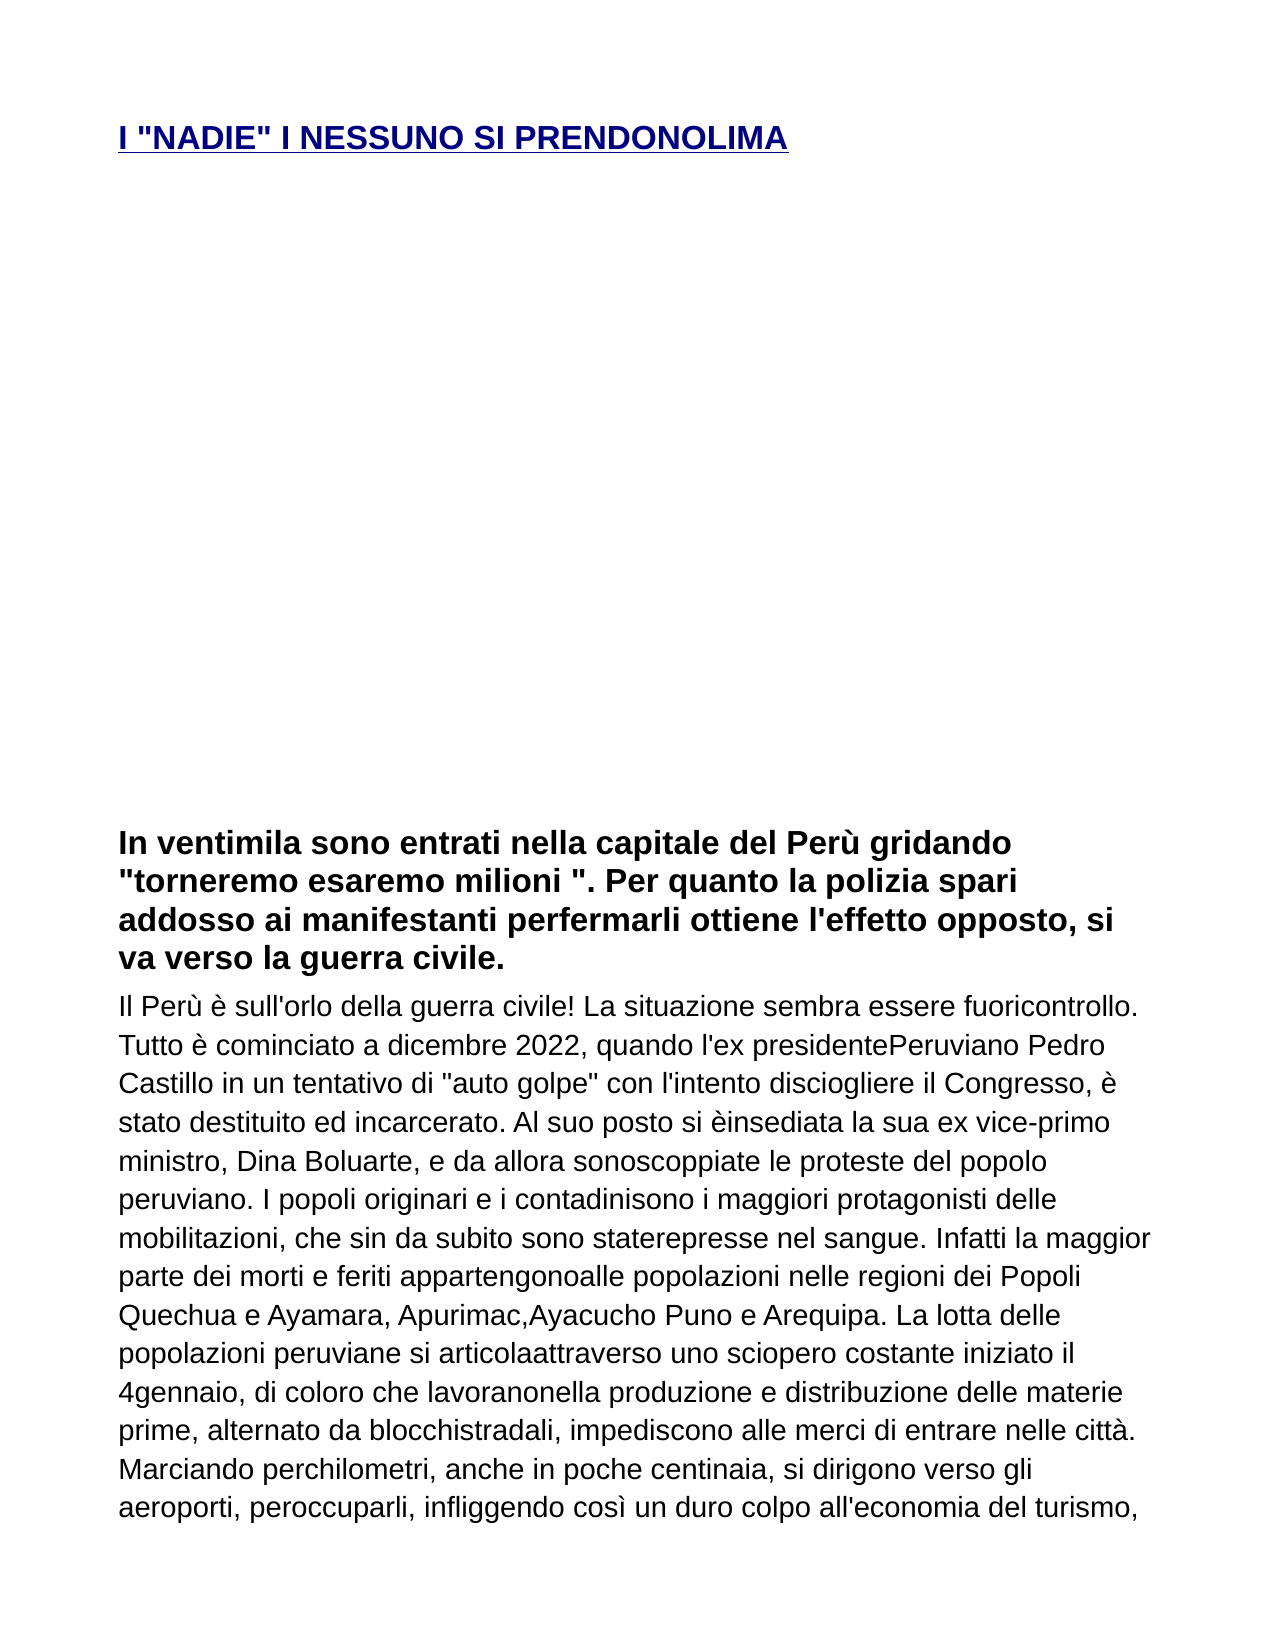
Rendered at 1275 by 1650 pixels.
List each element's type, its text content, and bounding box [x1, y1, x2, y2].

subtitle I "NADIE" I NESSUNO SI PRENDONOLIMA [118, 118, 1157, 157]
subtitle In ventimila sono entrati nella capitale del Perù gridando "torneremo esaremo milioni ". Per quanto la polizia spari addosso ai manifestanti perfermarli ottiene l'effetto opposto, si va verso la guerra civile. [118, 823, 1157, 977]
text Il Perù è sull'orlo della guerra civile! La situazione sembra essere fuoricontrollo. Tutto è cominciato a dicembre 2022, quando l'ex presidentePeruviano Pedro Castillo in un tentativo di "auto golpe" con l'intento disciogliere il Congresso, è stato destituito ed incarcerato. Al suo posto si èinsediata la sua ex vice-primo ministro, Dina Boluarte, e da allora sonoscoppiate le proteste del popolo peruviano. I popoli originari e i contadinisono i maggiori protagonisti delle mobilitazioni, che sin da subito sono staterepresse nel sangue. Infatti la maggior parte dei morti e feriti appartengonoalle popolazioni nelle regioni dei Popoli Quechua e Ayamara, Apurimac,Ayacucho Puno e Arequipa. La lotta delle popolazioni peruviane si articolaattraverso uno sciopero costante iniziato il 4gennaio, di coloro che lavoranonella produzione e distribuzione delle materie prime, alternato da blocchistradali, impediscono alle merci di entrare nelle città. Marciando perchilometri, anche in poche centinaia, si dirigono verso gli aeroporti, peroccuparli, infliggendo così un duro colpo all'economia del turismo, [118, 989, 1157, 1524]
